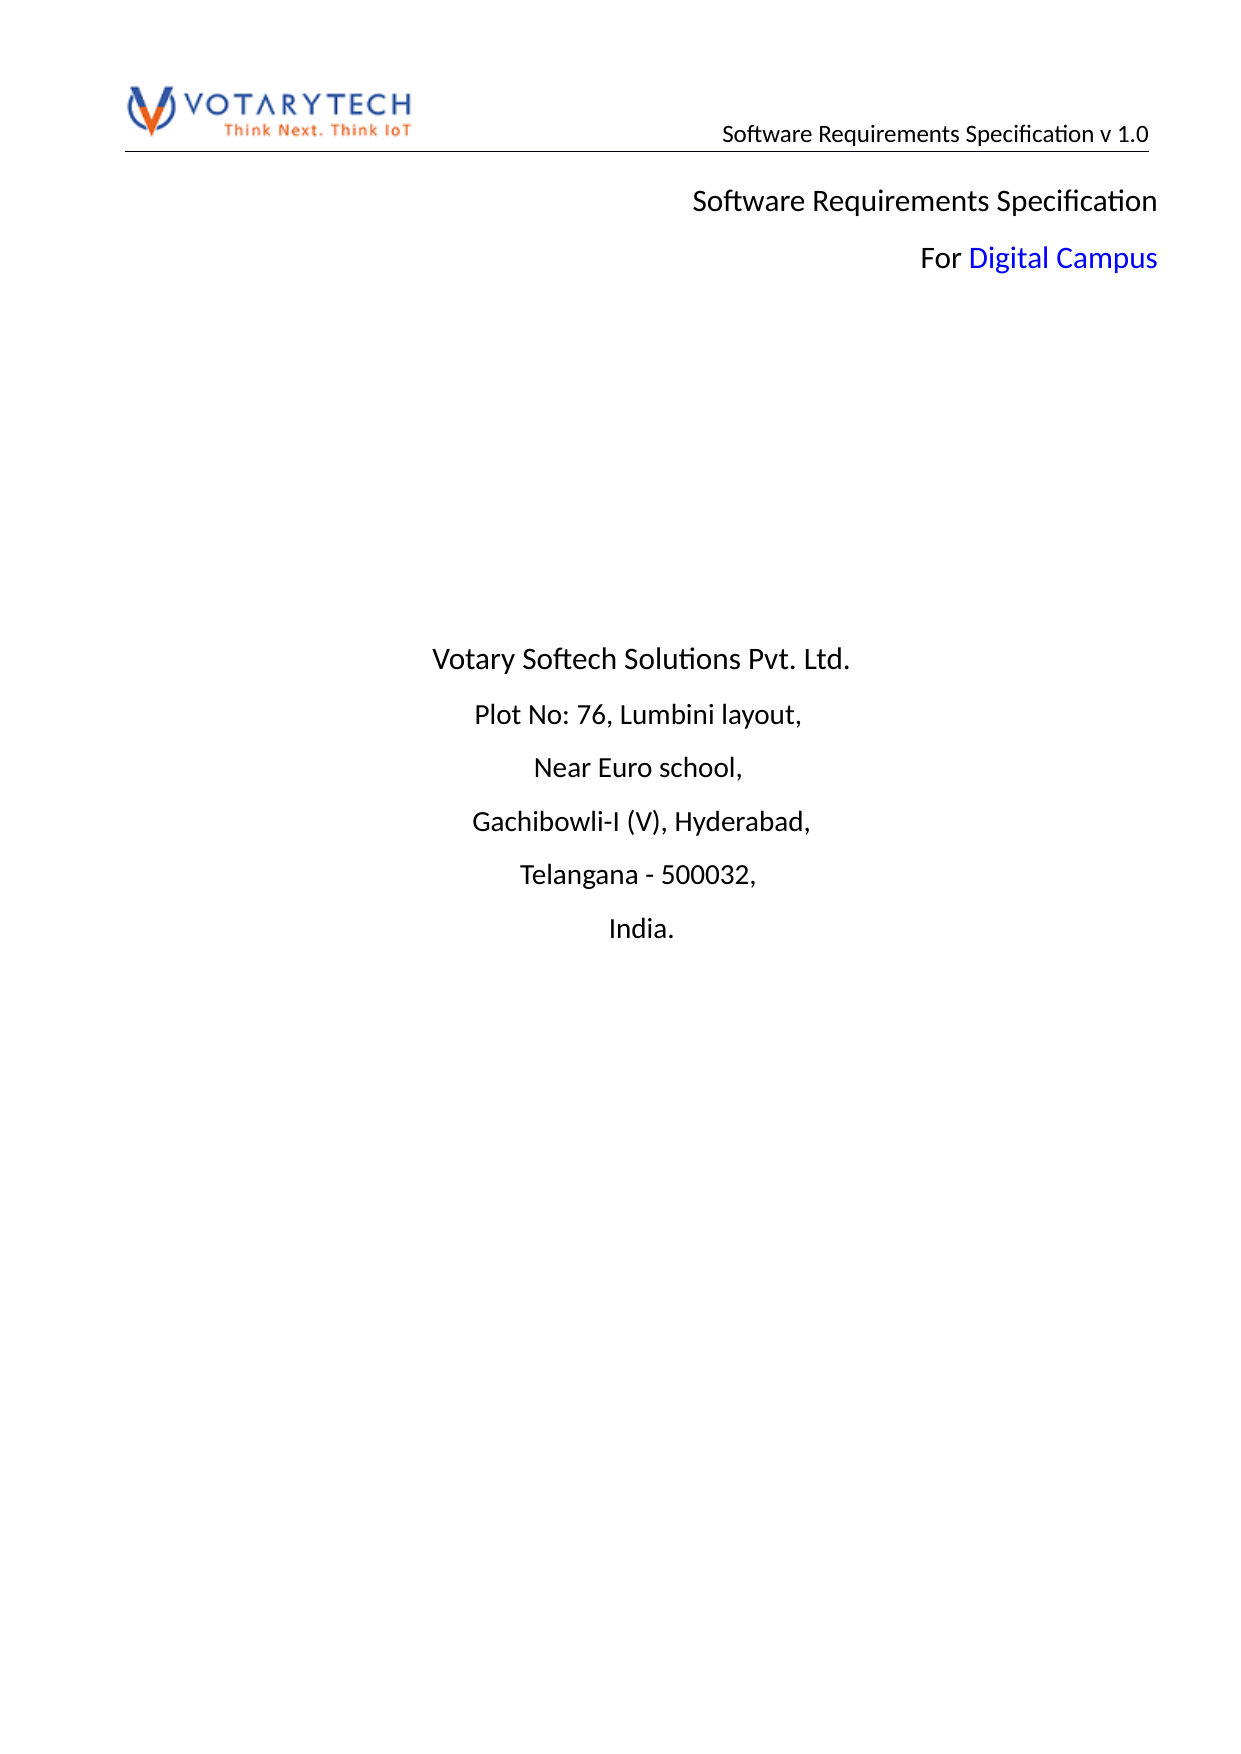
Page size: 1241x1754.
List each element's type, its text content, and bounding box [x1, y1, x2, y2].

title Software Requirements Specification [125, 181, 1158, 219]
title For Digital Campus [125, 238, 1158, 277]
text Plot No: 76, Lumbini layout, Near Euro school, Gachibowli-I (V), Hyderabad, Telangana - 500032, India. [125, 696, 1158, 945]
picture [118, 82, 419, 143]
text Votary Softech Solutions Pvt. Ltd. [125, 639, 1158, 677]
